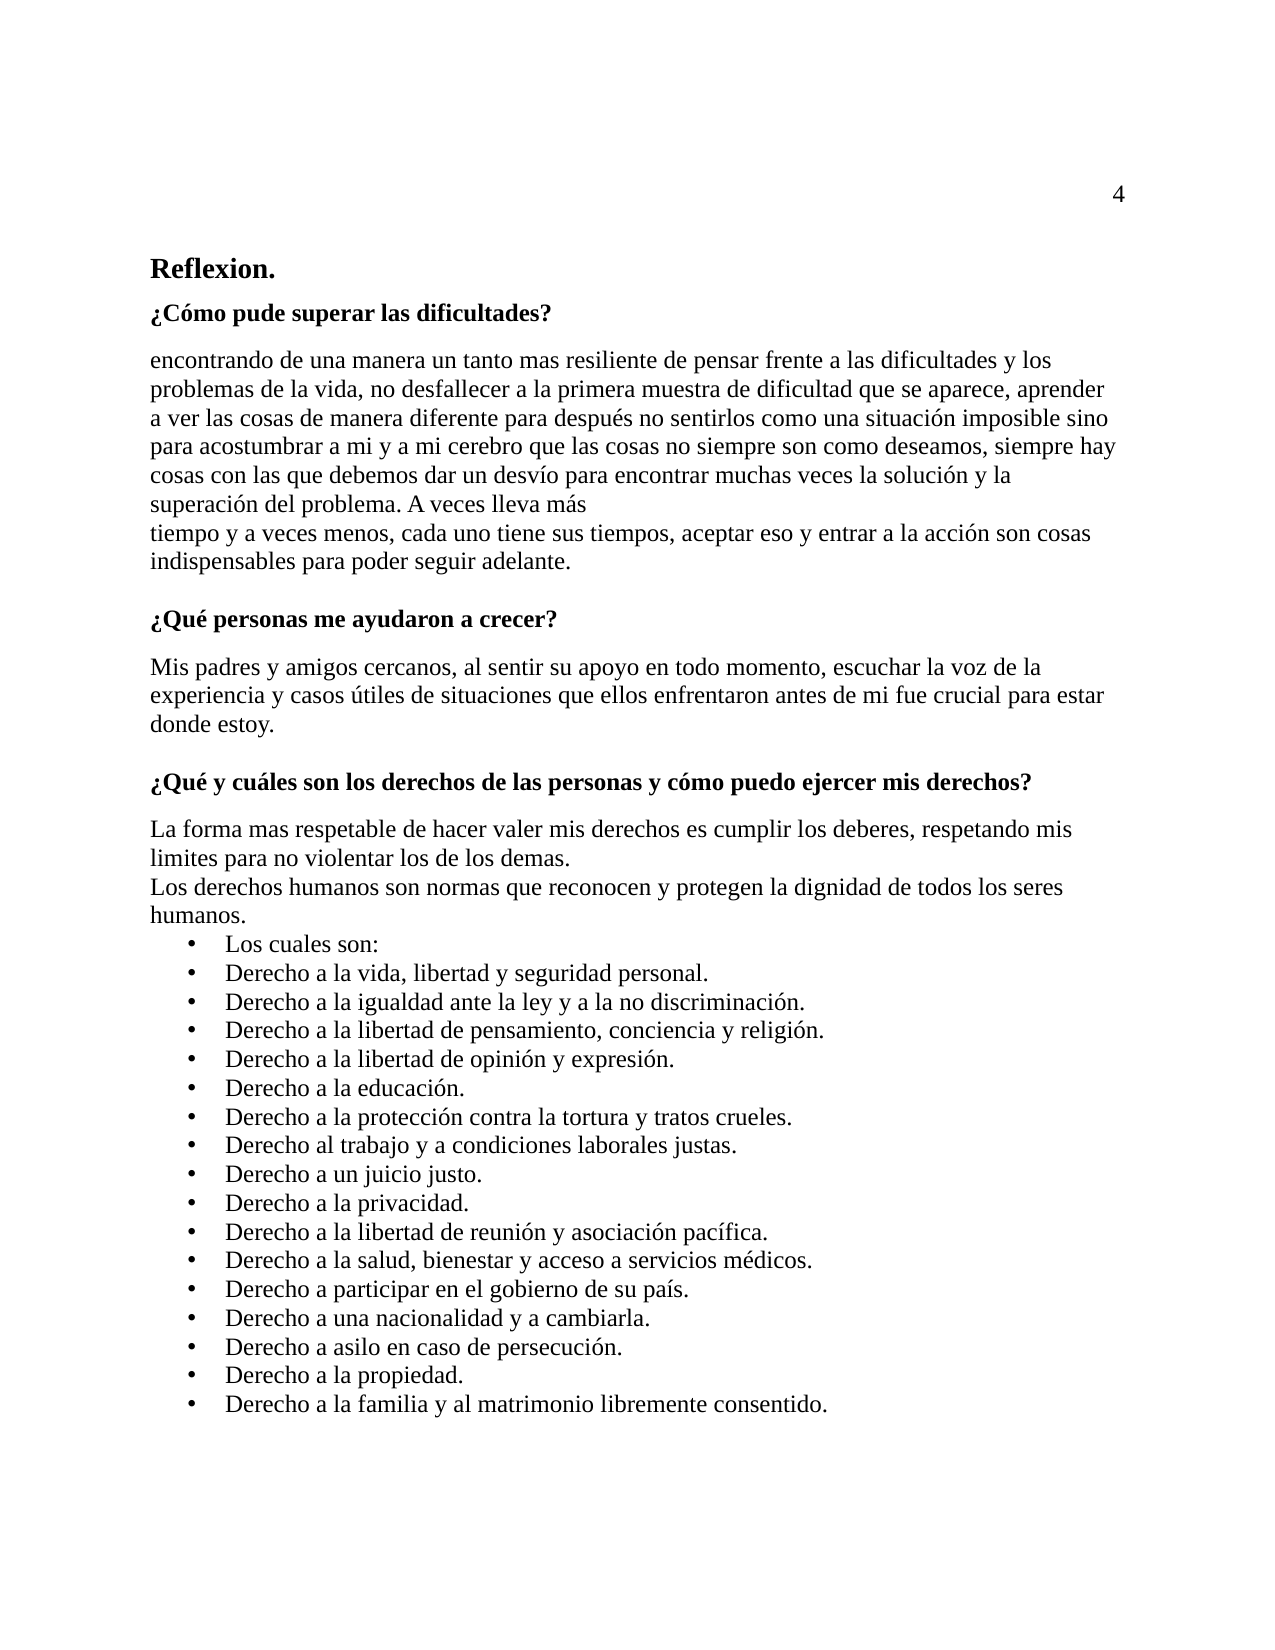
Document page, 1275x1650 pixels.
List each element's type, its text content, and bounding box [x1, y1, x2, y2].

list Derecho a asilo en caso de persecución. [187, 1332, 1125, 1360]
list Derecho a un juicio justo. [187, 1159, 1125, 1188]
list Los cuales son: [187, 929, 1125, 958]
subtitle Reflexion. [150, 252, 1125, 285]
list Derecho a la propiedad. [187, 1360, 1125, 1389]
list Derecho a participar en el gobierno de su país. [187, 1274, 1125, 1303]
list Derecho a la vida, libertad y seguridad personal. [187, 958, 1125, 987]
list Derecho a la familia y al matrimonio libremente consentido. [187, 1389, 1125, 1418]
text encontrando de una manera un tanto mas resiliente de pensar frente a las dificultades y los problemas de la vida, no desfallecer a la primera muestra de dificultad que se aparece, aprender a ver las cosas de manera diferente para después no sentirlos como una situación imposible sino para acostumbrar a mi y a mi cerebro que las cosas no siempre son como deseamos, siempre hay cosas con las que debemos dar un desvío para encontrar muchas veces la solución y la superación del problema. A veces lleva más [150, 345, 1125, 518]
list Derecho a la libertad de pensamiento, conciencia y religión. [187, 1015, 1125, 1044]
text La forma mas respetable de hacer valer mis derechos es cumplir los deberes, respetando mis limites para no violentar los de los demas. [150, 814, 1125, 872]
list Derecho a la protección contra la tortura y tratos crueles. [187, 1102, 1125, 1130]
list Derecho a la igualdad ante la ley y a la no discriminación. [187, 987, 1125, 1015]
list Derecho a la libertad de opinión y expresión. [187, 1044, 1125, 1073]
text ¿Qué personas me ayudaron a crecer? [150, 604, 1125, 633]
list Derecho a la privacidad. [187, 1188, 1125, 1217]
text tiempo y a veces menos, cada uno tiene sus tiempos, aceptar eso y entrar a la acción son cosas indispensables para poder seguir adelante. [150, 518, 1125, 575]
list Derecho a la educación. [187, 1073, 1125, 1102]
list Derecho a una nacionalidad y a cambiarla. [187, 1303, 1125, 1332]
text ¿Cómo pude superar las dificultades? [150, 298, 1125, 326]
list Derecho al trabajo y a condiciones laborales justas. [187, 1130, 1125, 1159]
text Mis padres y amigos cercanos, al sentir su apoyo en todo momento, escuchar la voz de la experiencia y casos útiles de situaciones que ellos enfrentaron antes de mi fue crucial para estar donde estoy. [150, 652, 1125, 738]
text ¿Qué y cuáles son los derechos de las personas y cómo puedo ejercer mis derechos? [150, 767, 1125, 795]
list Derecho a la salud, bienestar y acceso a servicios médicos. [187, 1245, 1125, 1274]
text Los derechos humanos son normas que reconocen y protegen la dignidad de todos los seres humanos. [150, 872, 1125, 929]
list Derecho a la libertad de reunión y asociación pacífica. [187, 1217, 1125, 1245]
